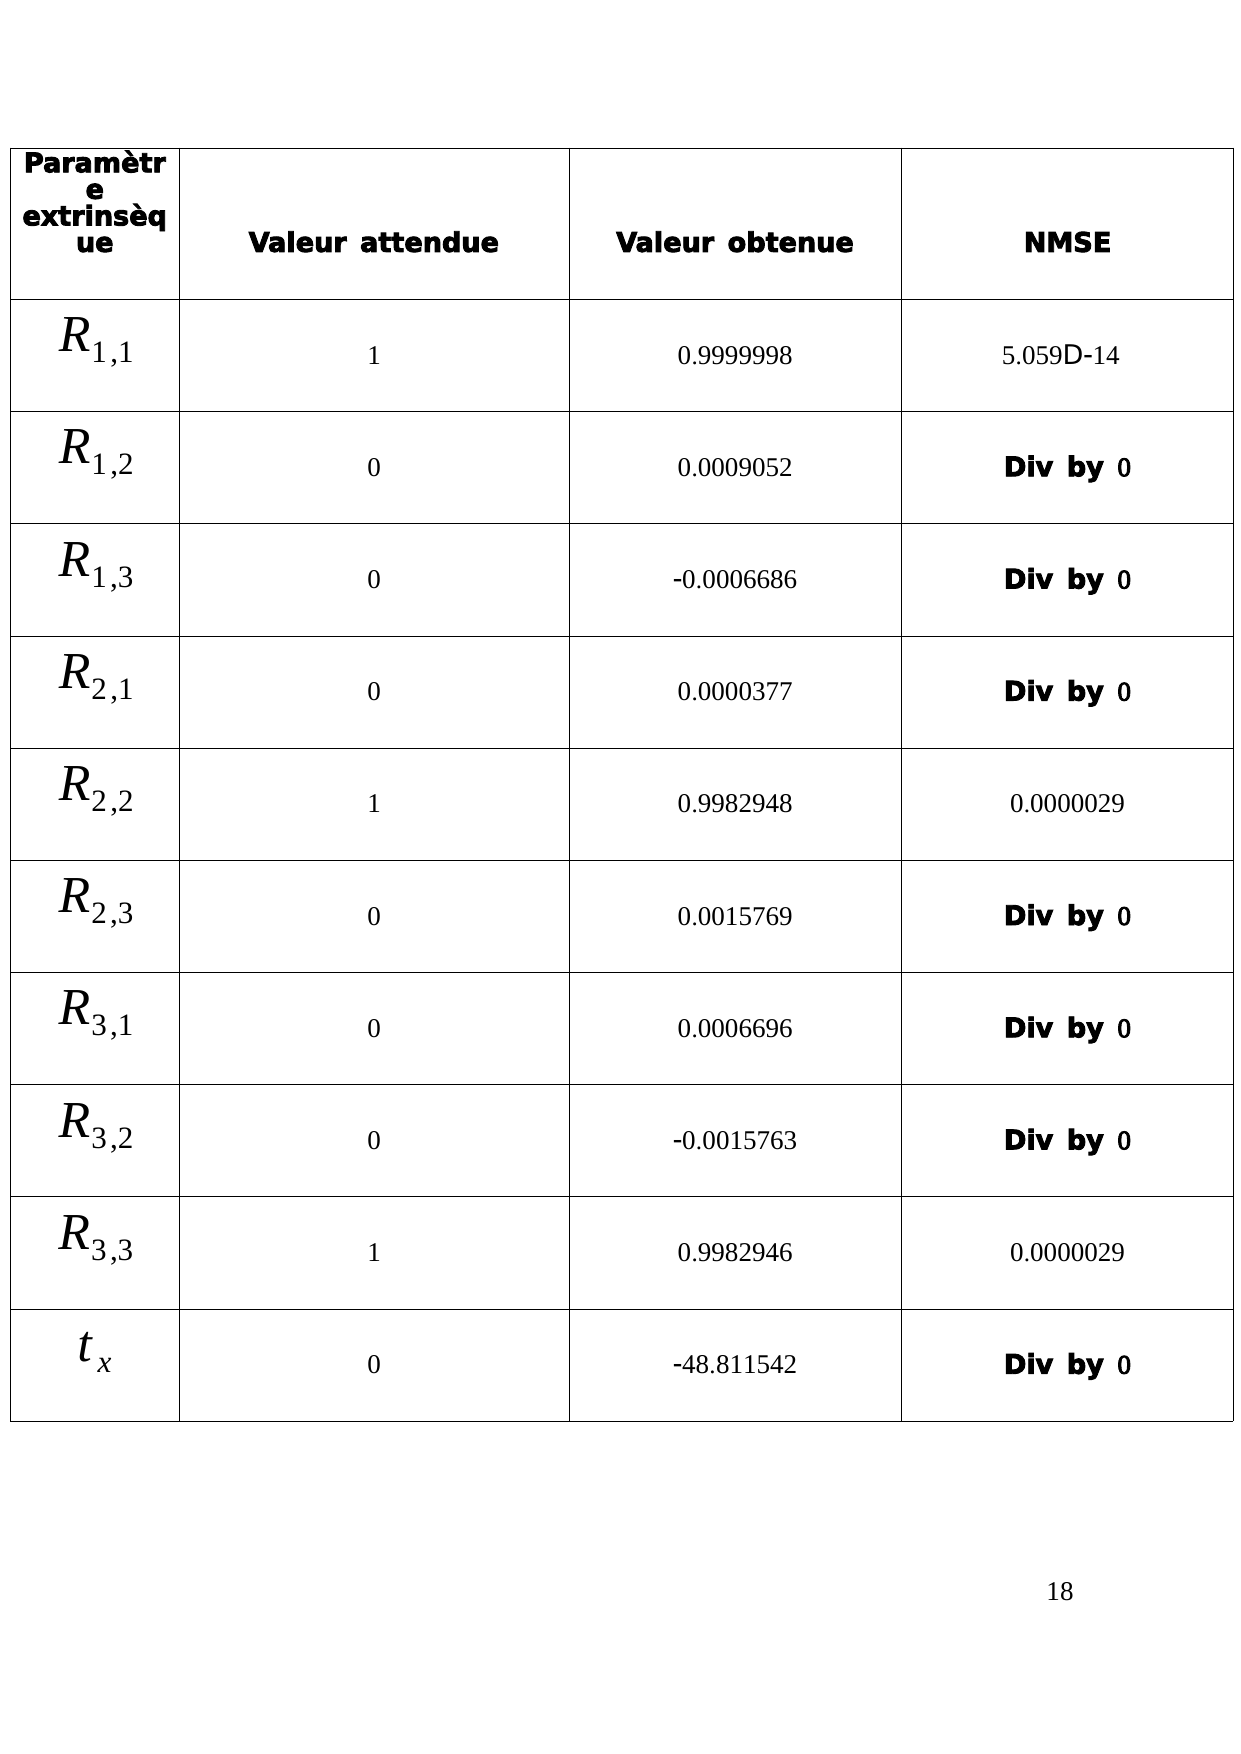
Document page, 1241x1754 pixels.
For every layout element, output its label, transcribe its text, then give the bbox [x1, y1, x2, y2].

table_cell 1 [180, 749, 569, 860]
table_cell 0.0009052 [570, 412, 901, 523]
table_cell Div by 0 [902, 524, 1233, 636]
table_cell 0.0006696 [570, 973, 901, 1084]
table_cell 0.0000029 [902, 749, 1233, 860]
table_cell [11, 1085, 179, 1196]
table_cell Div by 0 [902, 412, 1233, 523]
table_cell -48.811542 [570, 1310, 901, 1421]
table_cell Div by 0 [902, 861, 1233, 972]
table_cell 0.0015769 [570, 861, 901, 972]
table_cell [11, 861, 179, 972]
table_cell [11, 637, 179, 748]
table_cell Div by 0 [902, 1310, 1233, 1421]
table_cell 1 [180, 300, 569, 411]
table_cell 0 [180, 1085, 569, 1196]
table_cell 0 [180, 412, 569, 523]
table_cell Div by 0 [902, 973, 1233, 1084]
table_cell [11, 300, 179, 411]
table_cell 0 [180, 973, 569, 1084]
table_cell 0.9999998 [570, 300, 901, 411]
table_cell -0.0015763 [570, 1085, 901, 1196]
table_cell 0 [180, 1310, 569, 1421]
table_cell [11, 412, 179, 523]
table_cell -0.0006686 [570, 524, 901, 636]
table_cell 0 [180, 861, 569, 972]
table_cell [11, 524, 179, 636]
table_cell 0 [180, 524, 569, 636]
table_header NMSE [902, 149, 1233, 299]
table_cell 0.0000029 [902, 1197, 1233, 1309]
table_cell [11, 749, 179, 860]
table_cell 1 [180, 1197, 569, 1309]
table_cell Div by 0 [902, 1085, 1233, 1196]
table_cell [11, 1197, 179, 1309]
table_header Paramètre extrinsèque [11, 149, 179, 299]
table_cell [11, 1310, 179, 1421]
table_cell [11, 973, 179, 1084]
table_header Valeur attendue [180, 149, 569, 299]
table_header Valeur obtenue [570, 149, 901, 299]
table_cell 0.9982948 [570, 749, 901, 860]
table_cell Div by 0 [902, 637, 1233, 748]
table_cell 5.059D-14 [902, 300, 1233, 411]
table_cell 0 [180, 637, 569, 748]
table_cell 0.9982946 [570, 1197, 901, 1309]
table_cell 0.0000377 [570, 637, 901, 748]
